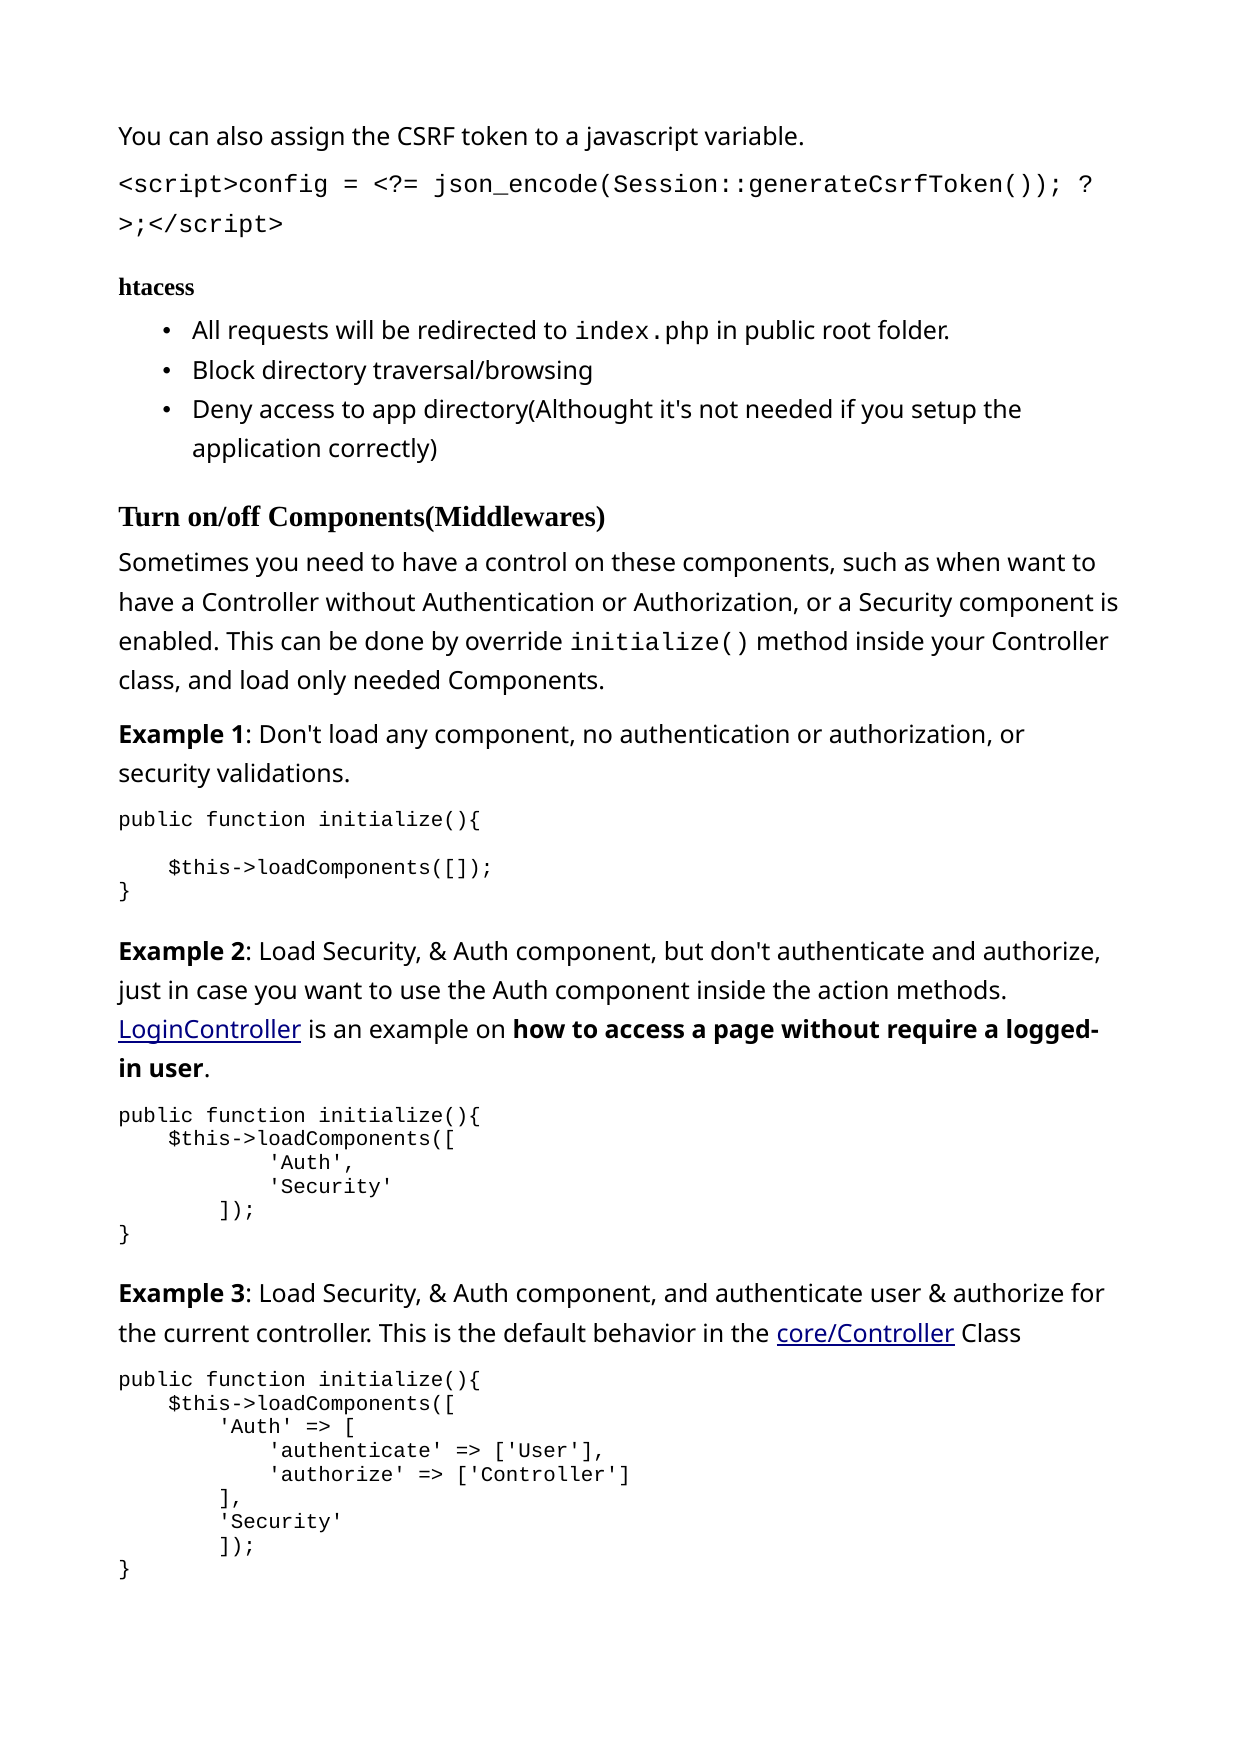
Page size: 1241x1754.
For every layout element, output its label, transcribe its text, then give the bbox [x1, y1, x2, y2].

text ], [118, 1487, 1122, 1511]
text } [118, 1558, 1122, 1582]
text 'Auth', [118, 1152, 1122, 1176]
text $this->loadComponents([ [118, 1393, 1122, 1416]
text public function initialize(){ [118, 809, 1122, 833]
text 'authorize' => ['Controller'] [118, 1464, 1122, 1487]
list All requests will be redirected to index.php in public root folder. [162, 313, 1122, 347]
text 'Security' [118, 1511, 1122, 1534]
subtitle Turn on/off Components(Middlewares) [118, 499, 1122, 533]
text public function initialize(){ [118, 1105, 1122, 1128]
text Example 1: Don't load any component, no authentication or authorization, or security validations. [118, 717, 1122, 790]
text Example 2: Load Security, & Auth component, but don't authenticate and authorize, just in case you want to use the Auth component inside the action methods. LoginController is an example on how to access a page without require a logged-in user. [118, 933, 1122, 1085]
text } [118, 880, 1122, 904]
text } [118, 1223, 1122, 1247]
text <script>config = <?= json_encode(Session::generateCsrfToken()); ?>;</script> [118, 172, 1122, 239]
list Deny access to app directory(Althought it's not needed if you setup the application correctly) [162, 392, 1122, 465]
text 'Security' [118, 1176, 1122, 1199]
text $this->loadComponents([]); [118, 857, 1122, 880]
list Block directory traversal/browsing [162, 352, 1122, 386]
text 'authenticate' => ['User'], [118, 1440, 1122, 1464]
text ]); [118, 1199, 1122, 1223]
text Sometimes you need to have a control on these components, such as when want to have a Controller without Authentication or Authorization, or a Security component is enabled. This can be done by override initialize() method inside your Controller class, and load only needed Components. [118, 545, 1122, 697]
text 'Auth' => [ [118, 1416, 1122, 1440]
text ]); [118, 1534, 1122, 1558]
subtitle htacess [118, 272, 1122, 301]
text You can also assign the CSRF token to a javascript variable. [118, 118, 1122, 152]
text public function initialize(){ [118, 1369, 1122, 1393]
text $this->loadComponents([ [118, 1128, 1122, 1152]
text Example 3: Load Security, & Auth component, and authenticate user & authorize for the current controller. This is the default behavior in the core/Controller Class [118, 1276, 1122, 1349]
